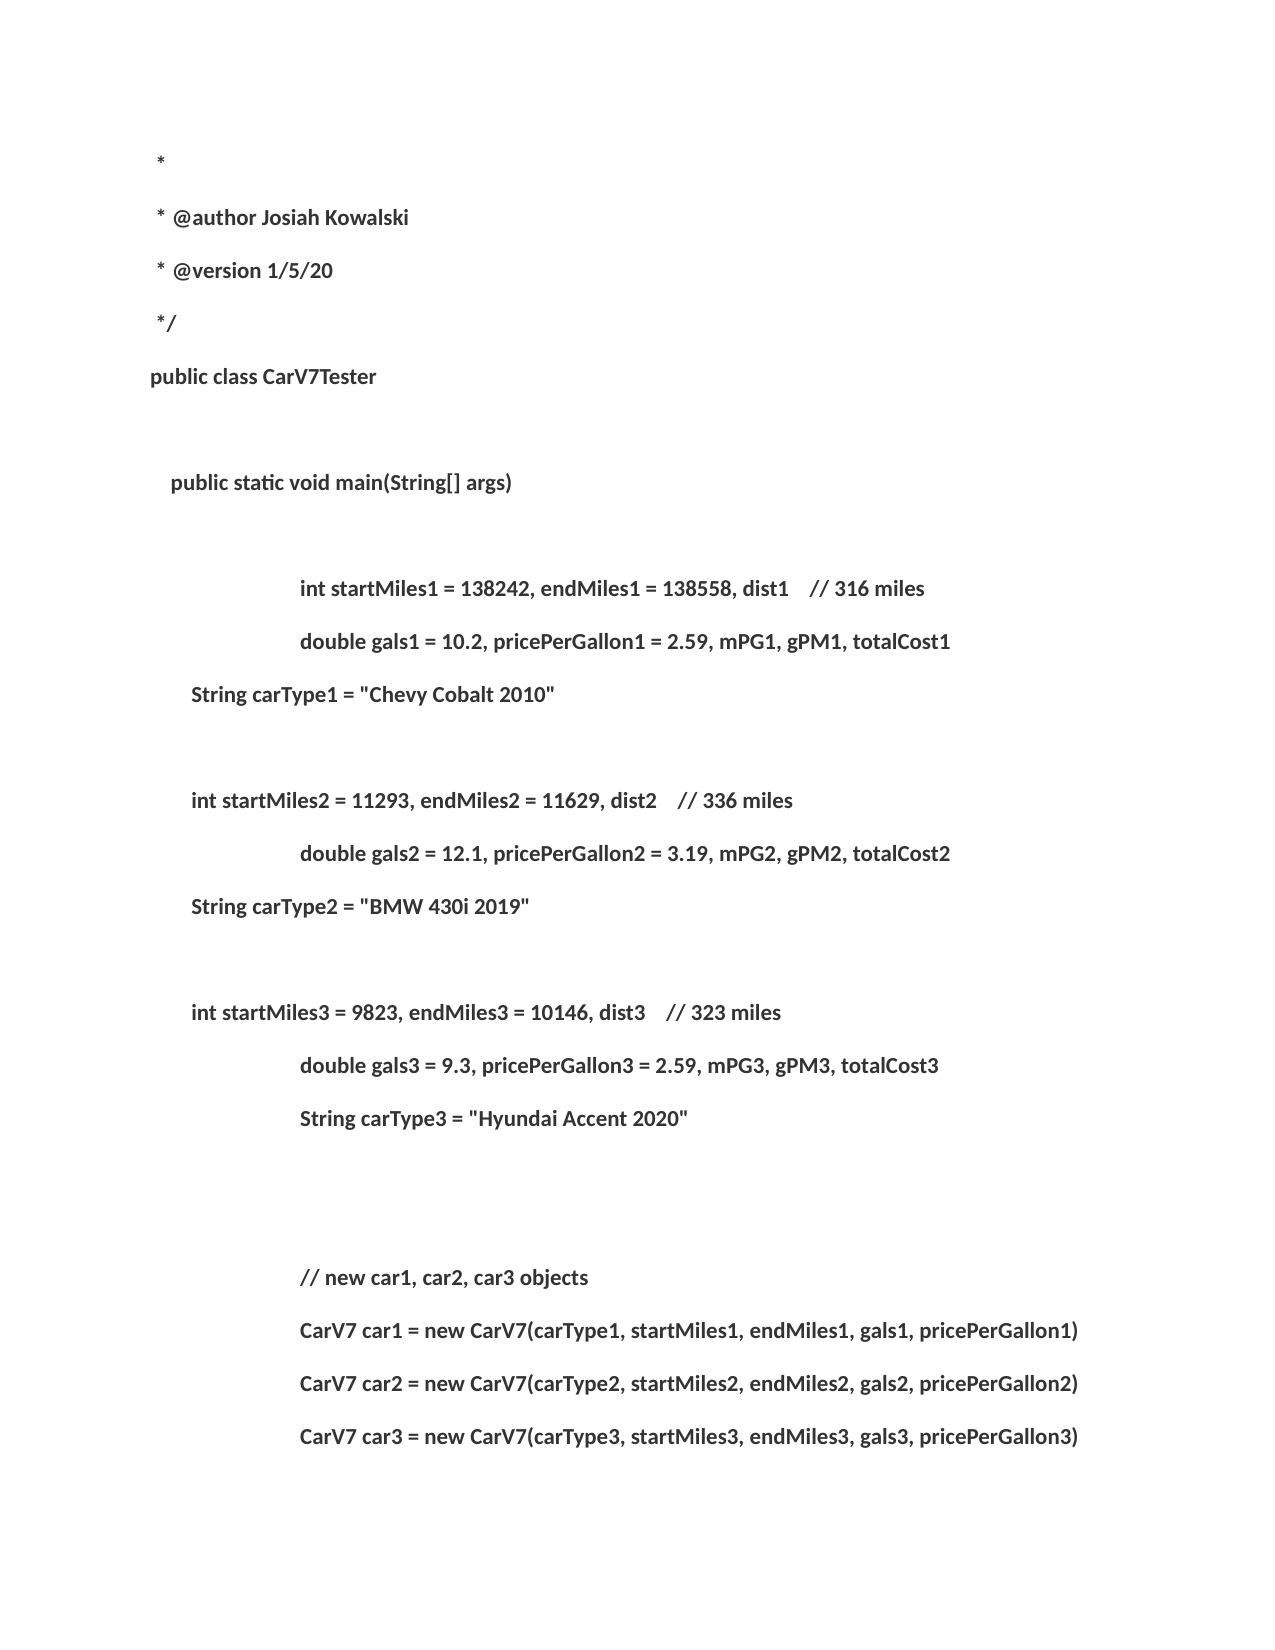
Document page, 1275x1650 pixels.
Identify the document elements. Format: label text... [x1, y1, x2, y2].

text public class CarV7Tester [150, 362, 1125, 390]
text double gals1 = 10.2, pricePerGallon1 = 2.59, mPG1, gPM1, totalCost1 [150, 627, 1125, 655]
text public static void main(String[] args) [150, 468, 1125, 496]
text // new car1, car2, car3 objects [150, 1263, 1125, 1291]
text CarV7 car3 = new CarV7(carType3, startMiles3, endMiles3, gals3, pricePerGallon3) [150, 1422, 1125, 1451]
text CarV7 car1 = new CarV7(carType1, startMiles1, endMiles1, gals1, pricePerGallon1) [150, 1316, 1125, 1344]
text String carType2 = "BMW 430i 2019" [150, 892, 1125, 920]
text String carType1 = "Chevy Cobalt 2010" [150, 680, 1125, 708]
text double gals3 = 9.3, pricePerGallon3 = 2.59, mPG3, gPM3, totalCost3 [150, 1051, 1125, 1079]
text int startMiles2 = 11293, endMiles2 = 11629, dist2 // 336 miles [150, 786, 1125, 814]
text */ [150, 309, 1125, 337]
text String carType3 = "Hyundai Accent 2020" [150, 1104, 1125, 1132]
text int startMiles1 = 138242, endMiles1 = 138558, dist1 // 316 miles [150, 574, 1125, 602]
text CarV7 car2 = new CarV7(carType2, startMiles2, endMiles2, gals2, pricePerGallon2) [150, 1369, 1125, 1397]
text * @author Josiah Kowalski [150, 203, 1125, 231]
text int startMiles3 = 9823, endMiles3 = 10146, dist3 // 323 miles [150, 998, 1125, 1026]
text * @version 1/5/20 [150, 256, 1125, 284]
text * [150, 150, 1125, 178]
text double gals2 = 12.1, pricePerGallon2 = 3.19, mPG2, gPM2, totalCost2 [150, 839, 1125, 867]
